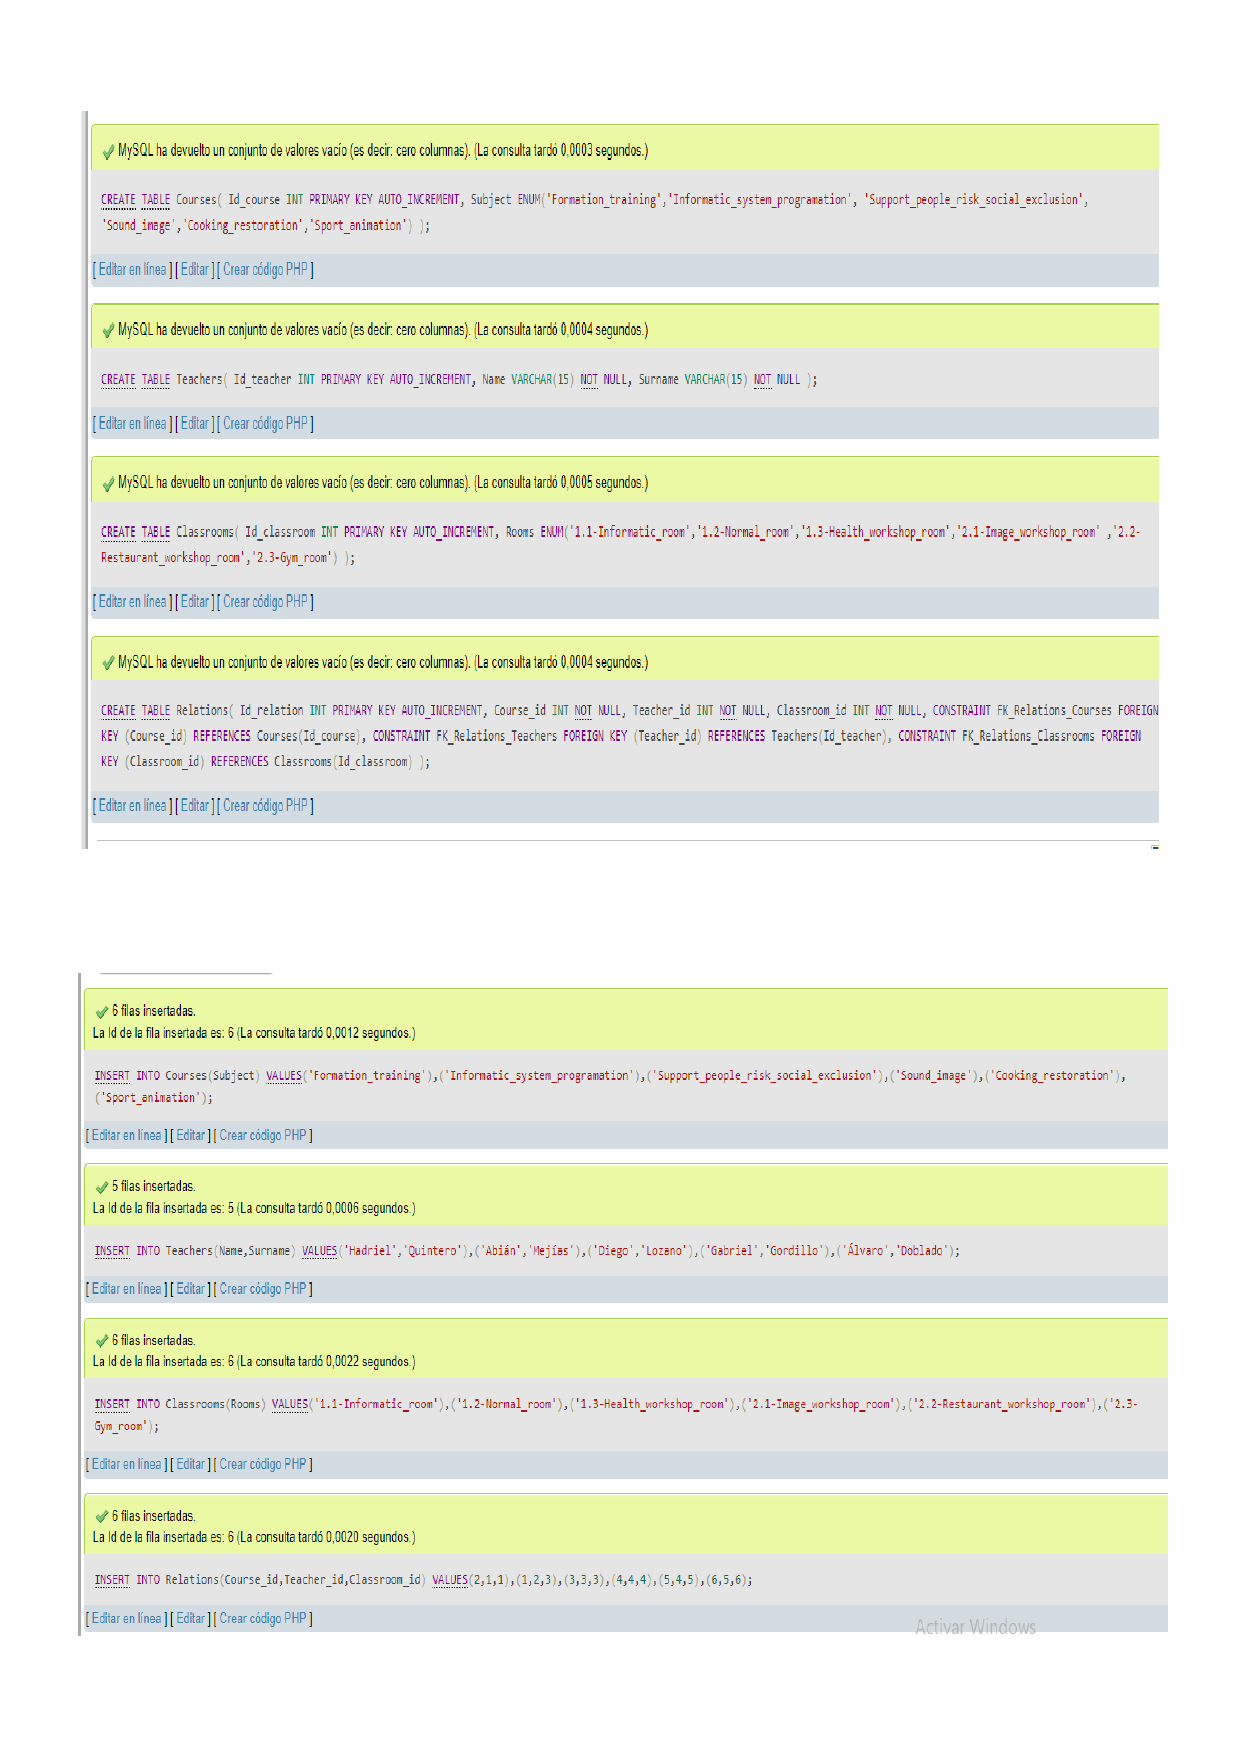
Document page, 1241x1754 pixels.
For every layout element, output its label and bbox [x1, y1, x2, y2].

picture [81, 111, 1159, 849]
picture [77, 973, 1168, 1636]
